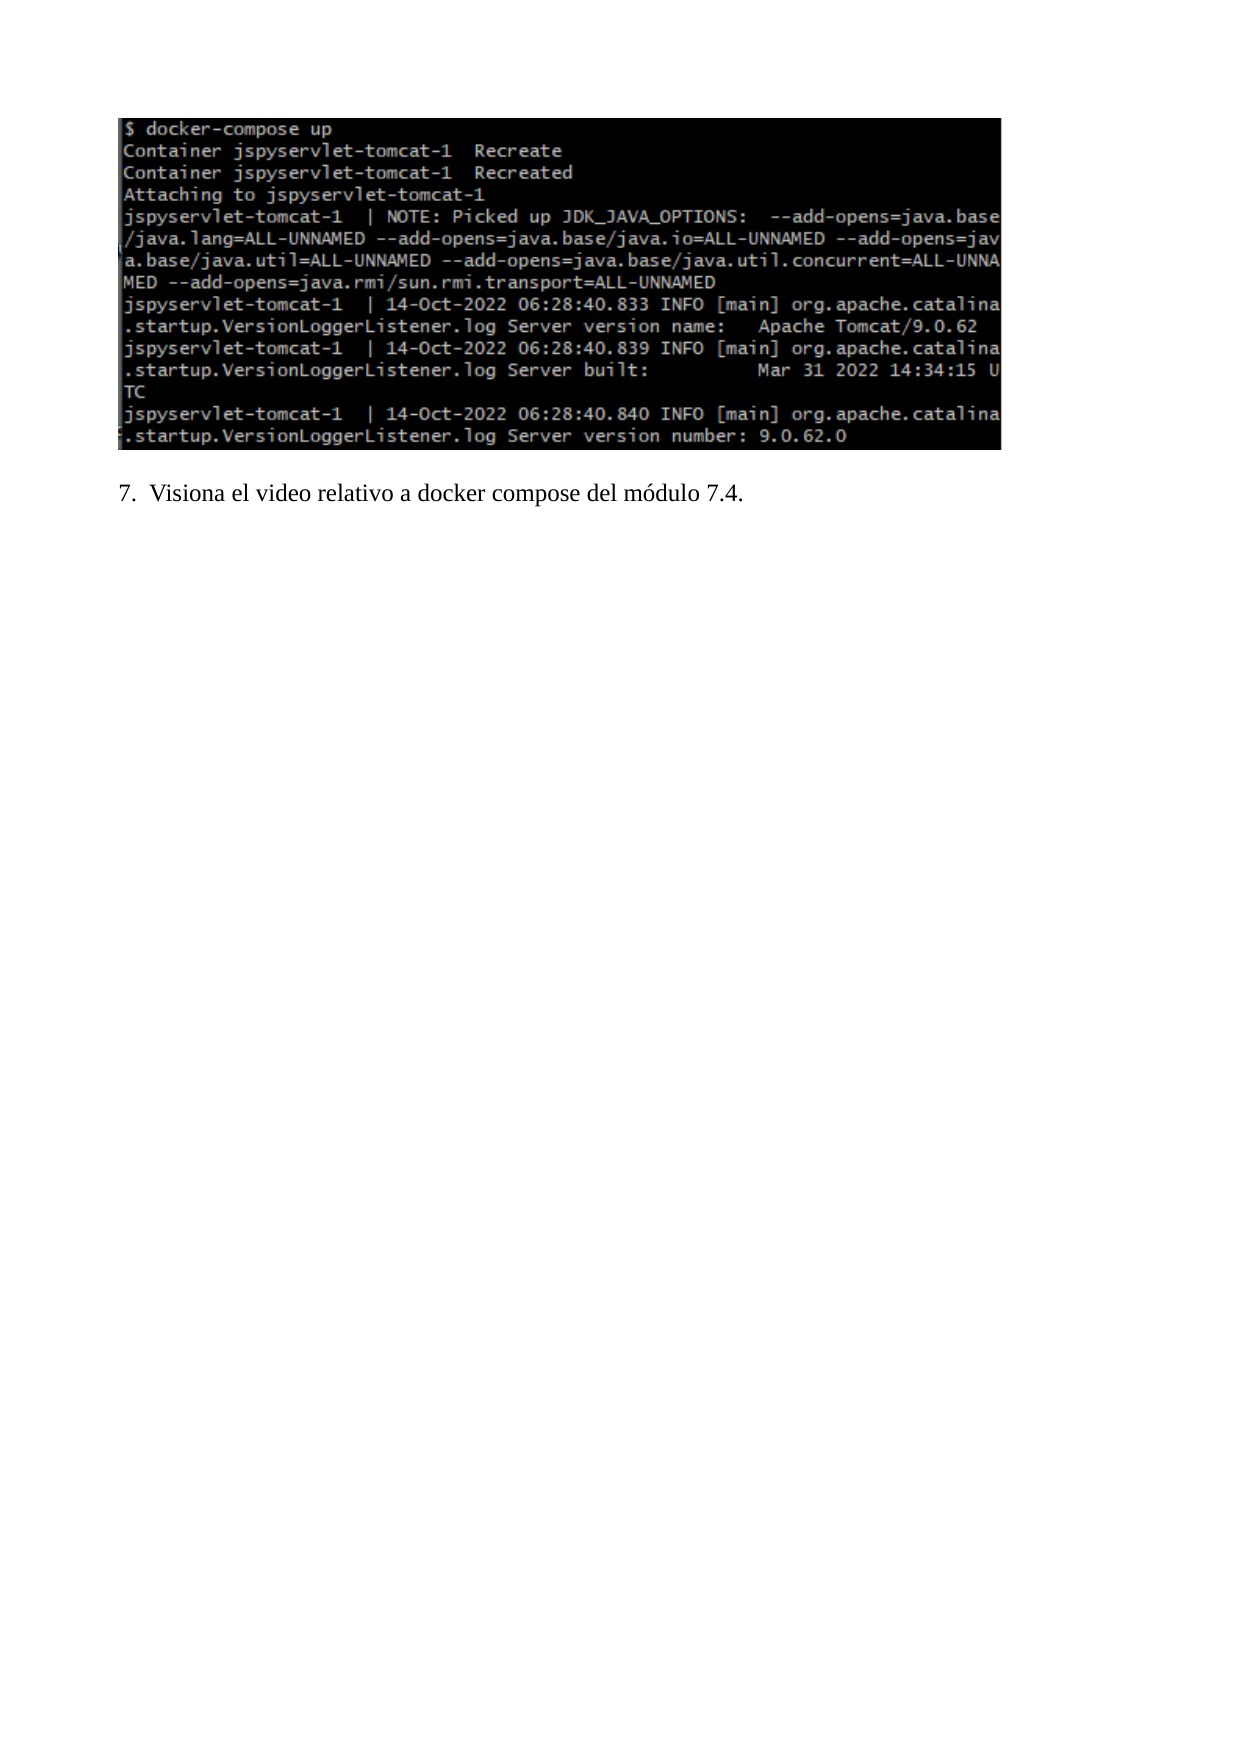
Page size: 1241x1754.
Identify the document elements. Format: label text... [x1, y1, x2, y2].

text 7. Visiona el video relativo a docker compose del módulo 7.4. [118, 478, 1122, 507]
